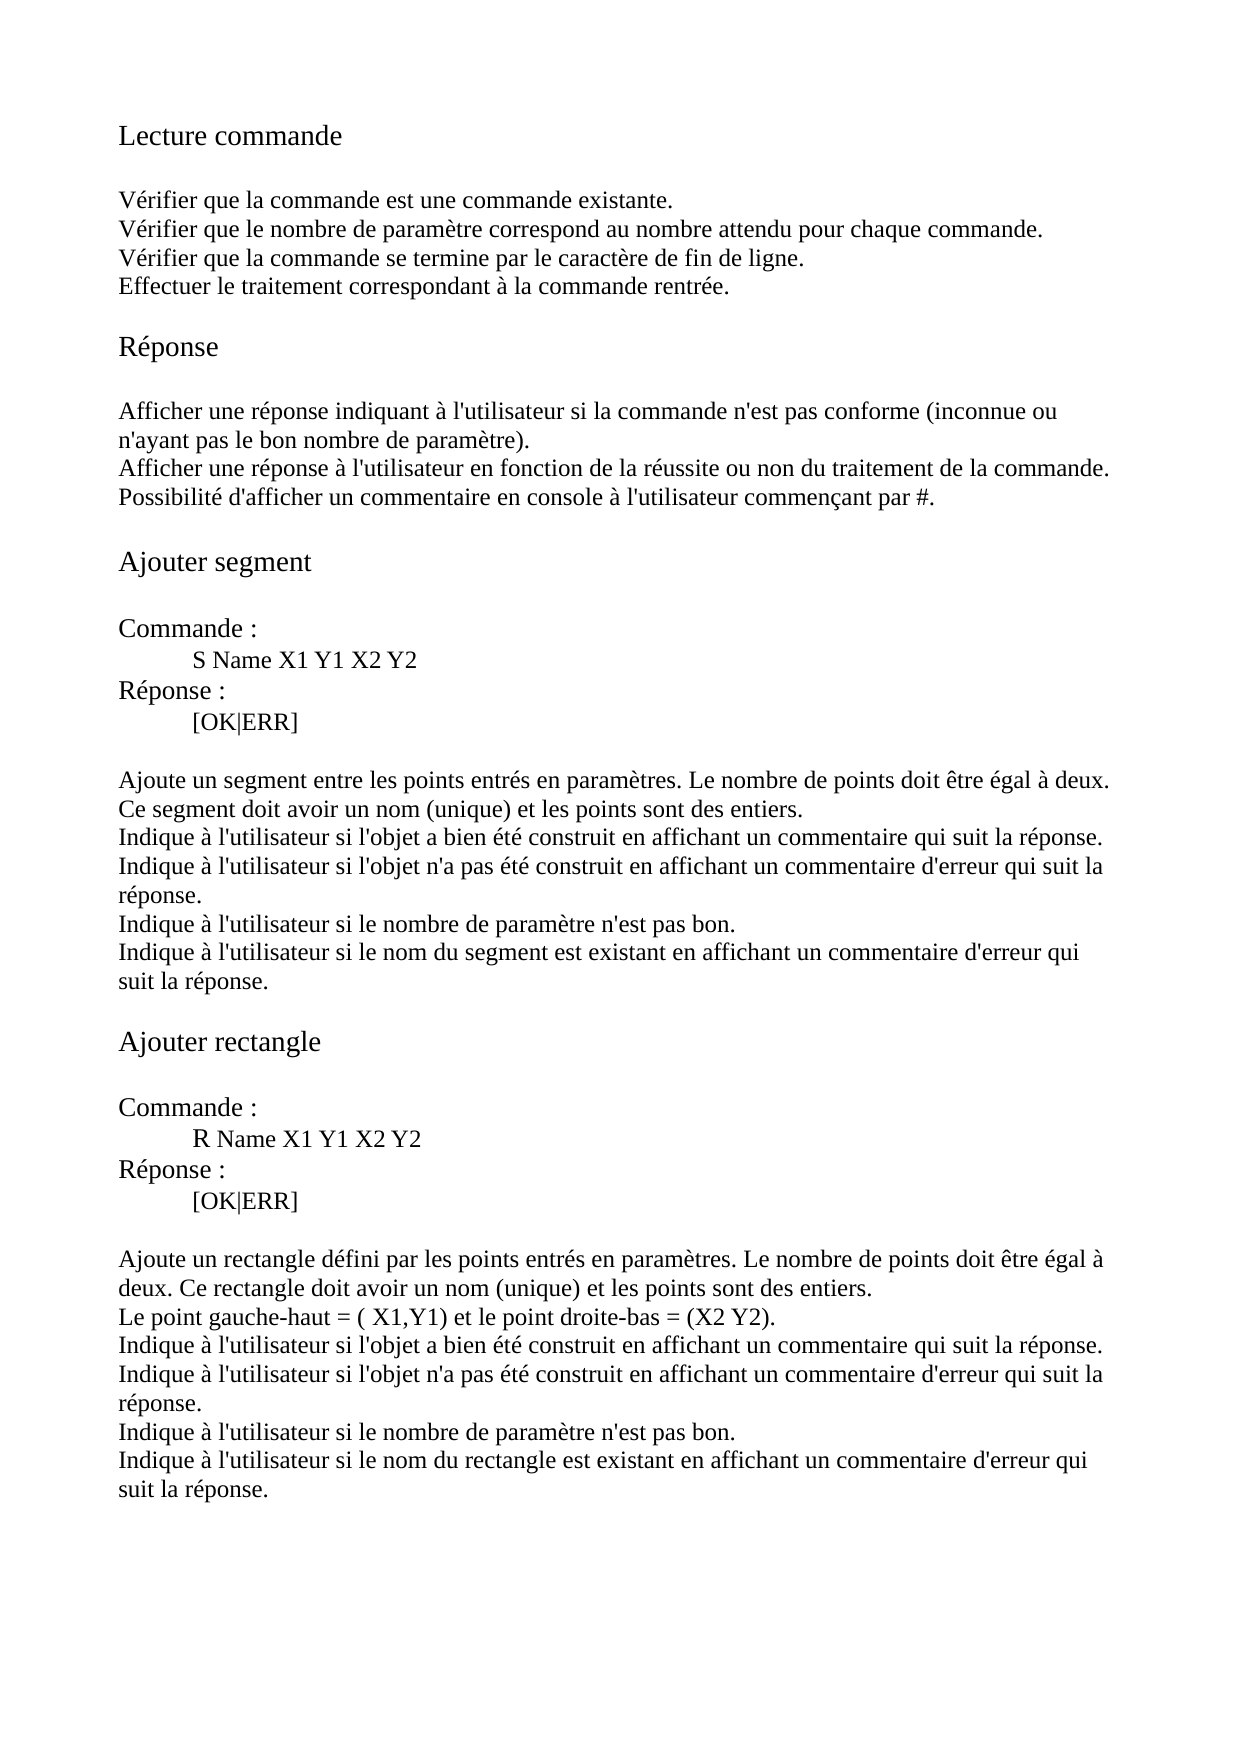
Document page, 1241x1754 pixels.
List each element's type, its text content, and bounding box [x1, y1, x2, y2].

text Afficher une réponse à l'utilisateur en fonction de la réussite ou non du traitement de la commande. [118, 453, 1122, 482]
text Indique à l'utilisateur si le nombre de paramètre n'est pas bon. [118, 1417, 1122, 1445]
text Indique à l'utilisateur si l'objet a bien été construit en affichant un commentaire qui suit la réponse. [118, 822, 1122, 851]
text Indique à l'utilisateur si l'objet n'a pas été construit en affichant un commentaire d'erreur qui suit la réponse. [118, 851, 1122, 909]
text Vérifier que le nombre de paramètre correspond au nombre attendu pour chaque commande. [118, 214, 1122, 243]
text Afficher une réponse indiquant à l'utilisateur si la commande n'est pas conforme (inconnue ou n'ayant pas le bon nombre de paramètre). [118, 396, 1122, 453]
text Ajoute un segment entre les points entrés en paramètres. Le nombre de points doit être égal à deux. Ce segment doit avoir un nom (unique) et les points sont des entiers. [118, 765, 1122, 822]
text Effectuer le traitement correspondant à la commande rentrée. [118, 271, 1122, 300]
text [OK|ERR] [118, 705, 1122, 736]
text Commande : [118, 1091, 1122, 1122]
text Réponse [118, 329, 1122, 362]
text Réponse : [118, 674, 1122, 705]
text Indique à l'utilisateur si le nom du segment est existant en affichant un commentaire d'erreur qui suit la réponse. [118, 937, 1122, 995]
text Réponse : [118, 1153, 1122, 1184]
text Ajouter segment [118, 544, 1122, 578]
text Le point gauche-haut = ( X1,Y1) et le point droite-bas = (X2 Y2). [118, 1302, 1122, 1330]
text Vérifier que la commande se termine par le caractère de fin de ligne. [118, 243, 1122, 271]
text Indique à l'utilisateur si l'objet a bien été construit en affichant un commentaire qui suit la réponse. [118, 1330, 1122, 1359]
text Indique à l'utilisateur si l'objet n'a pas été construit en affichant un commentaire d'erreur qui suit la réponse. [118, 1359, 1122, 1417]
text Indique à l'utilisateur si le nombre de paramètre n'est pas bon. [118, 909, 1122, 937]
text Ajouter rectangle [118, 1024, 1122, 1057]
text Commande : [118, 612, 1122, 643]
text Lecture commande [118, 118, 1122, 152]
text Indique à l'utilisateur si le nom du rectangle est existant en affichant un commentaire d'erreur qui suit la réponse. [118, 1445, 1122, 1503]
text S Name X1 Y1 X2 Y2 [118, 643, 1122, 674]
text Possibilité d'afficher un commentaire en console à l'utilisateur commençant par #. [118, 482, 1122, 511]
text Ajoute un rectangle défini par les points entrés en paramètres. Le nombre de points doit être égal à deux. Ce rectangle doit avoir un nom (unique) et les points sont des entiers. [118, 1244, 1122, 1302]
text R Name X1 Y1 X2 Y2 [118, 1122, 1122, 1153]
text Vérifier que la commande est une commande existante. [118, 185, 1122, 214]
text [OK|ERR] [118, 1184, 1122, 1215]
